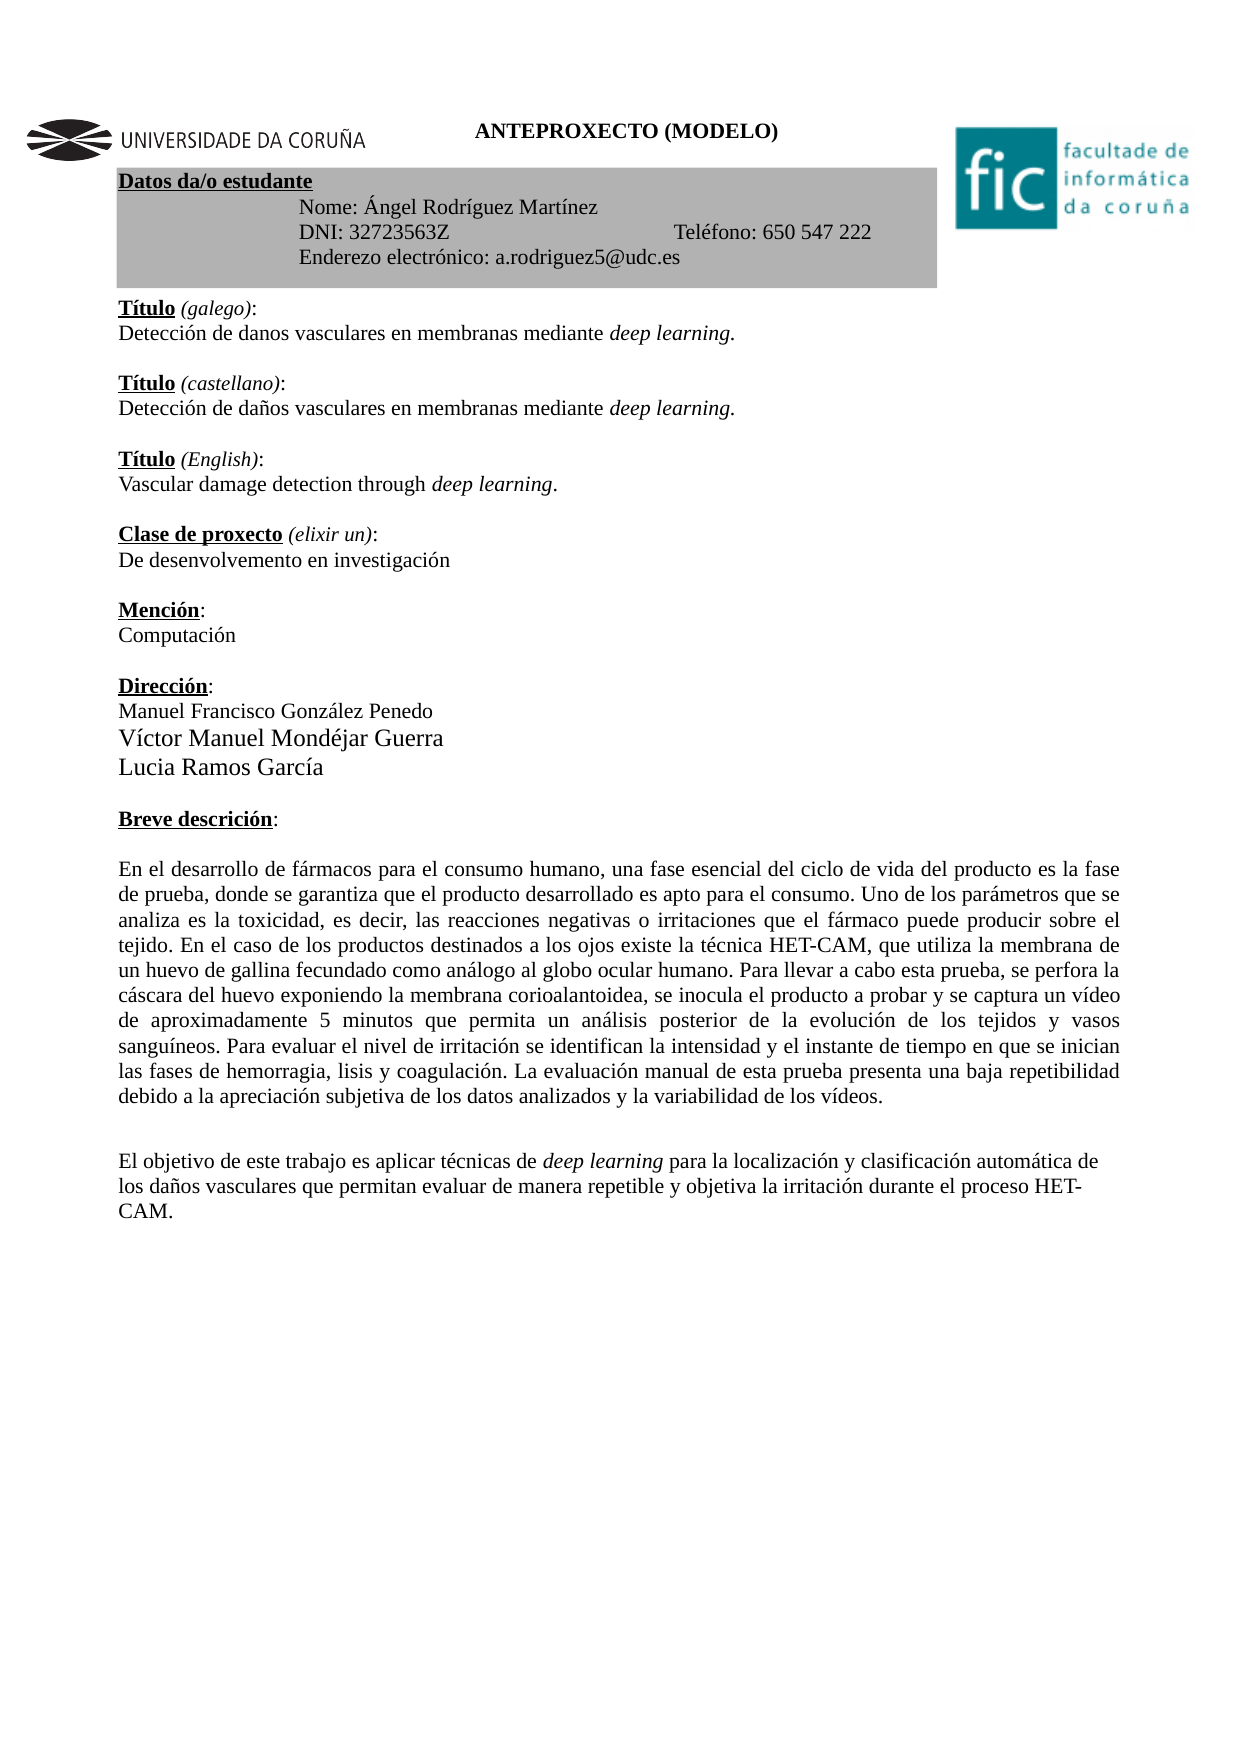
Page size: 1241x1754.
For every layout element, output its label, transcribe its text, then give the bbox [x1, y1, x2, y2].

text En el desarrollo de fármacos para el consumo humano, una fase esencial del ciclo de vida del producto es la fase de prueba, donde se garantiza que el producto desarrollado es apto para el consumo. Uno de los parámetros que se analiza es la toxicidad, es decir, las reacciones negativas o irritaciones que el fármaco puede producir sobre el tejido. En el caso de los productos destinados a los ojos existe la técnica HET-CAM, que utiliza la membrana de un huevo de gallina fecundado como análogo al globo ocular humano. Para llevar a cabo esta prueba, se perfora la cáscara del huevo exponiendo la membrana corioalantoidea, se inocula el producto a probar y se captura un vídeo de aproximadamente 5 minutos que permita un análisis posterior de la evolución de los tejidos y vasos sanguíneos. Para evaluar el nivel de irritación se identifican la intensidad y el instante de tiempo en que se inician las fases de hemorragia, lisis y coagulación. La evaluación manual de esta prueba presenta una baja repetibilidad debido a la apreciación subjetiva de los datos analizados y la variabilidad de los vídeos. [118, 856, 1122, 1108]
text Vascular damage detection through deep learning. [118, 471, 1122, 496]
text Breve descrición: [118, 806, 1122, 831]
picture [25, 118, 367, 162]
text Detección de danos vasculares en membranas mediante deep learning. [118, 320, 1122, 345]
text El objetivo de este trabajo es aplicar técnicas de deep learning para la localización y clasificación automática de los daños vasculares que permitan evaluar de manera repetible y objetiva la irritación durante el proceso HET-CAM. [118, 1123, 1122, 1224]
text De desenvolvemento en investigación [118, 547, 1122, 572]
text Mención: [118, 597, 1122, 622]
text DNI: 32723563Z Teléfono: 650 547 222 [938, 219, 1122, 244]
text Detección de daños vasculares en membranas mediante deep learning. [118, 395, 1122, 421]
text Víctor Manuel Mondéjar Guerra Lucia Ramos García [118, 723, 1122, 781]
text Título (galego): [118, 294, 1122, 320]
text Título (castellano): [118, 370, 1122, 395]
text ANTEPROXECTO (MODELO) [367, 118, 940, 143]
picture [940, 118, 1206, 237]
text Título (English): [118, 446, 1122, 471]
text Clase de proxecto (elixir un): [118, 521, 1122, 547]
text Enderezo electrónico: a.rodriguez5@udc.es [938, 244, 1122, 269]
text Computación [118, 622, 1122, 647]
text Dirección: [118, 673, 1122, 698]
text Manuel Francisco González Penedo [118, 698, 1122, 723]
